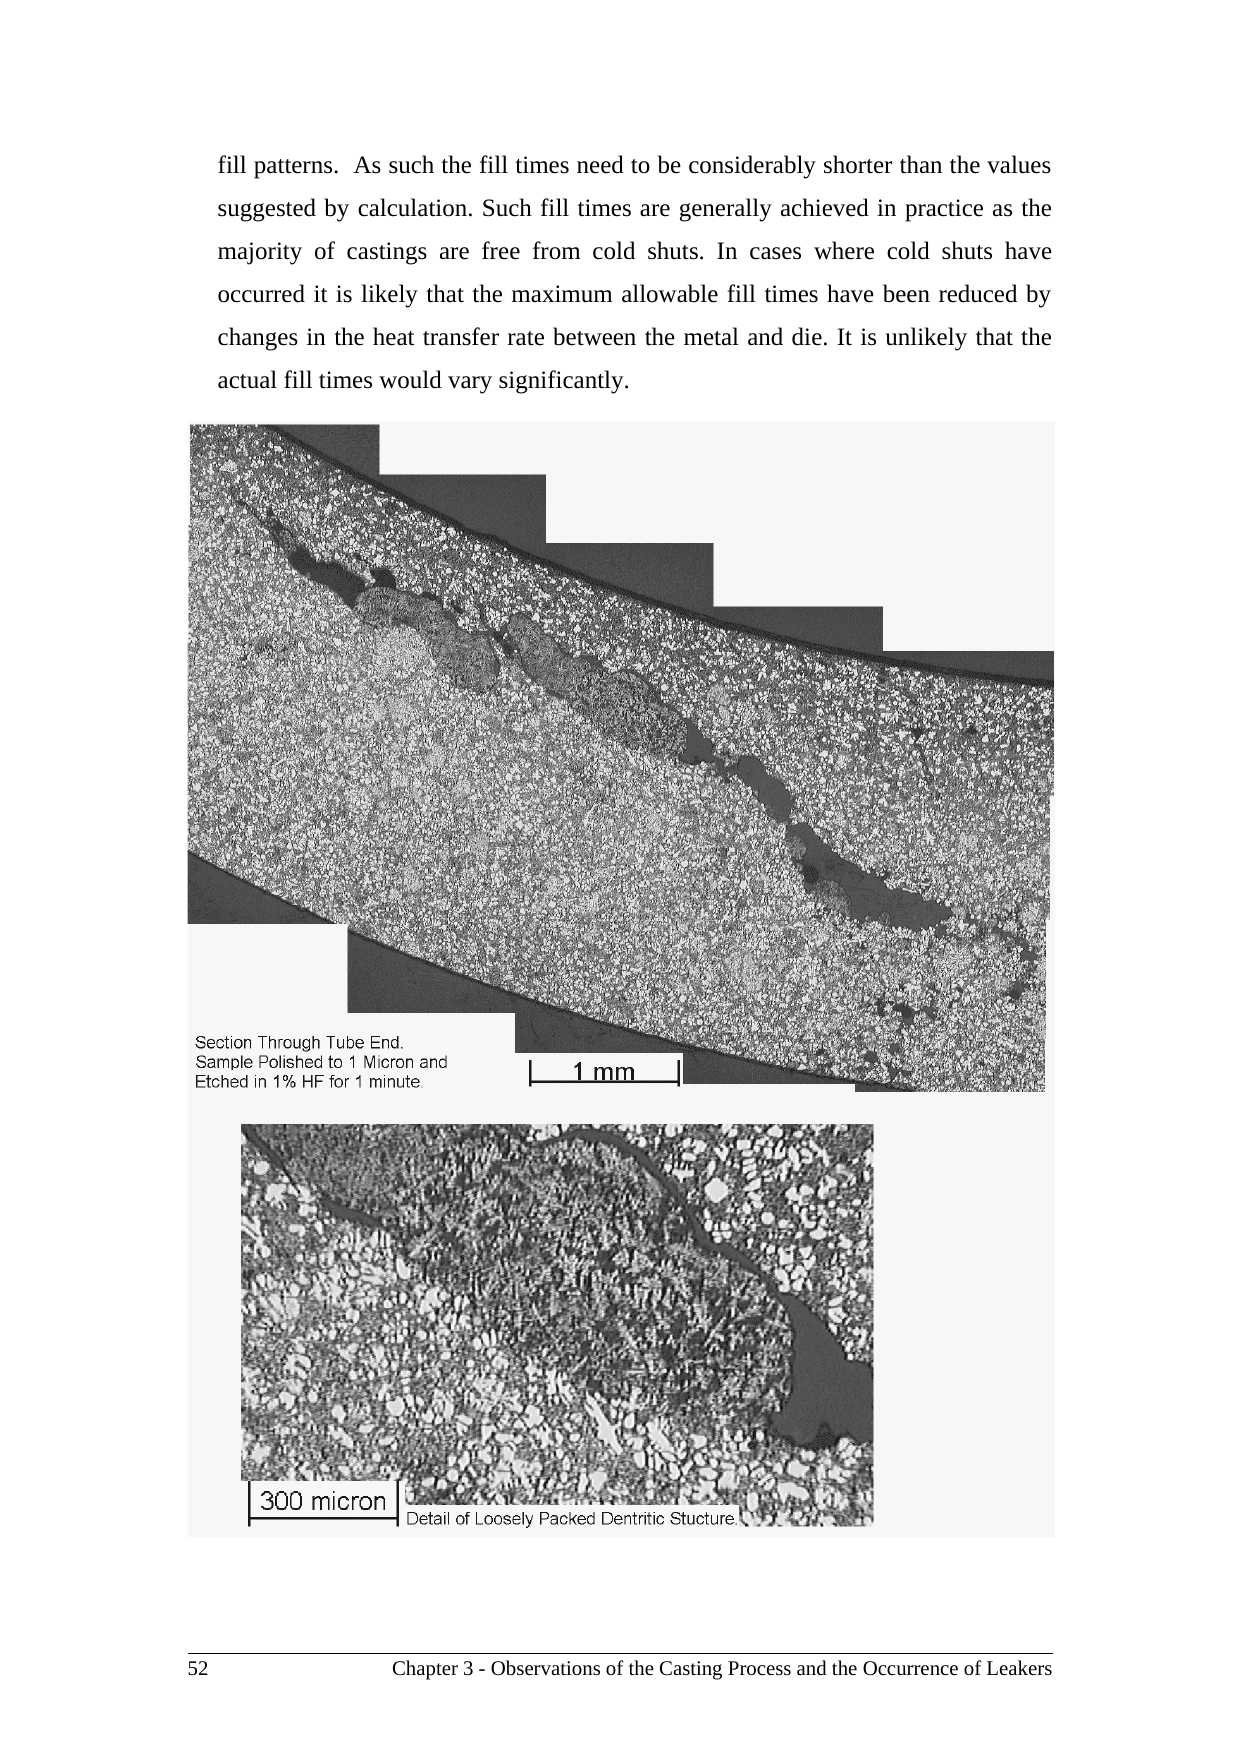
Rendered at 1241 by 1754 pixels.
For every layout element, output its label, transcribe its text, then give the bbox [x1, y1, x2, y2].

picture [187, 421, 1055, 1537]
text fill patterns. As such the fill times need to be considerably shorter than the values suggested by calculation. Such fill times are generally achieved in practice as the majority of castings are free from cold shuts. In cases where cold shuts have occurred it is likely that the maximum allowable fill times have been reduced by changes in the heat transfer rate between the metal and die. It is unlikely that the actual fill times would vary significantly. [187, 150, 1053, 394]
